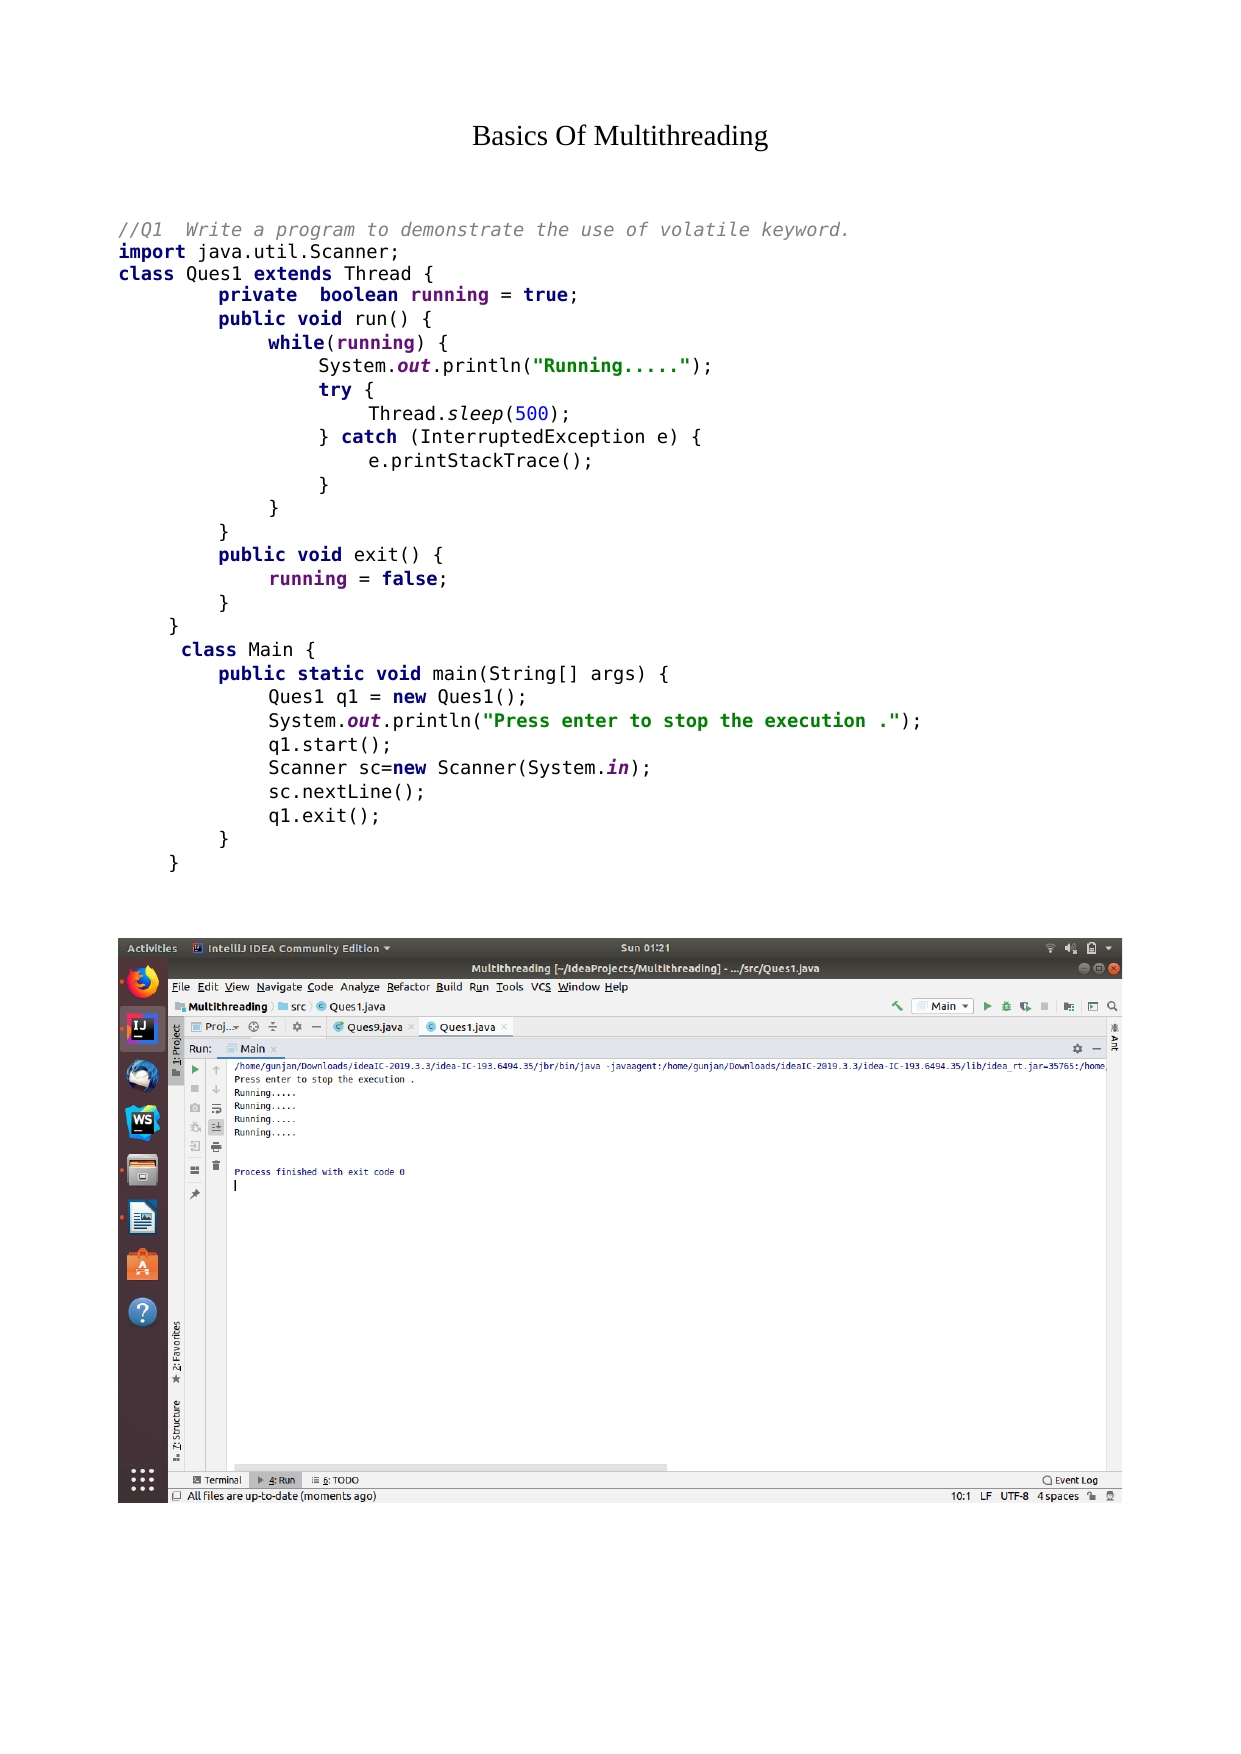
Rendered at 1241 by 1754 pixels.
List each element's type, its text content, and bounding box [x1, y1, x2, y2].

text sc.nextLine(); [118, 781, 1122, 804]
text e.printStackTrace(); [118, 450, 1122, 473]
text class Ques1 extends Thread { [118, 262, 1122, 284]
text } [118, 473, 1122, 497]
text Thread.sleep(500); [118, 403, 1122, 426]
text public void exit() { [118, 544, 1122, 568]
text Ques1 q1 = new Ques1(); [118, 686, 1122, 710]
text } [118, 497, 1122, 521]
text while(running) { [118, 332, 1122, 355]
text System.out.println("Running....."); [118, 355, 1122, 379]
text private boolean running = true; [118, 284, 1122, 308]
text } [118, 615, 1122, 639]
text Scanner sc=new Scanner(System.in); [118, 757, 1122, 781]
text //Q1 Write a program to demonstrate the use of volatile keyword. [118, 219, 1122, 241]
text } [118, 521, 1122, 544]
text import java.util.Scanner; [118, 241, 1122, 262]
text try { [118, 379, 1122, 403]
text } [118, 828, 1122, 852]
text public void run() { [118, 308, 1122, 332]
picture [118, 938, 1123, 1503]
text Basics Of Multithreading [118, 118, 1122, 152]
text } [118, 852, 1122, 876]
text running = false; [118, 568, 1122, 592]
text q1.exit(); [118, 804, 1122, 828]
text } catch (InterruptedException e) { [118, 426, 1122, 450]
text public static void main(String[] args) { [118, 663, 1122, 686]
text } [118, 592, 1122, 615]
text q1.start(); [118, 734, 1122, 757]
text System.out.println("Press enter to stop the execution ."); [118, 710, 1122, 734]
text class Main { [118, 639, 1122, 663]
